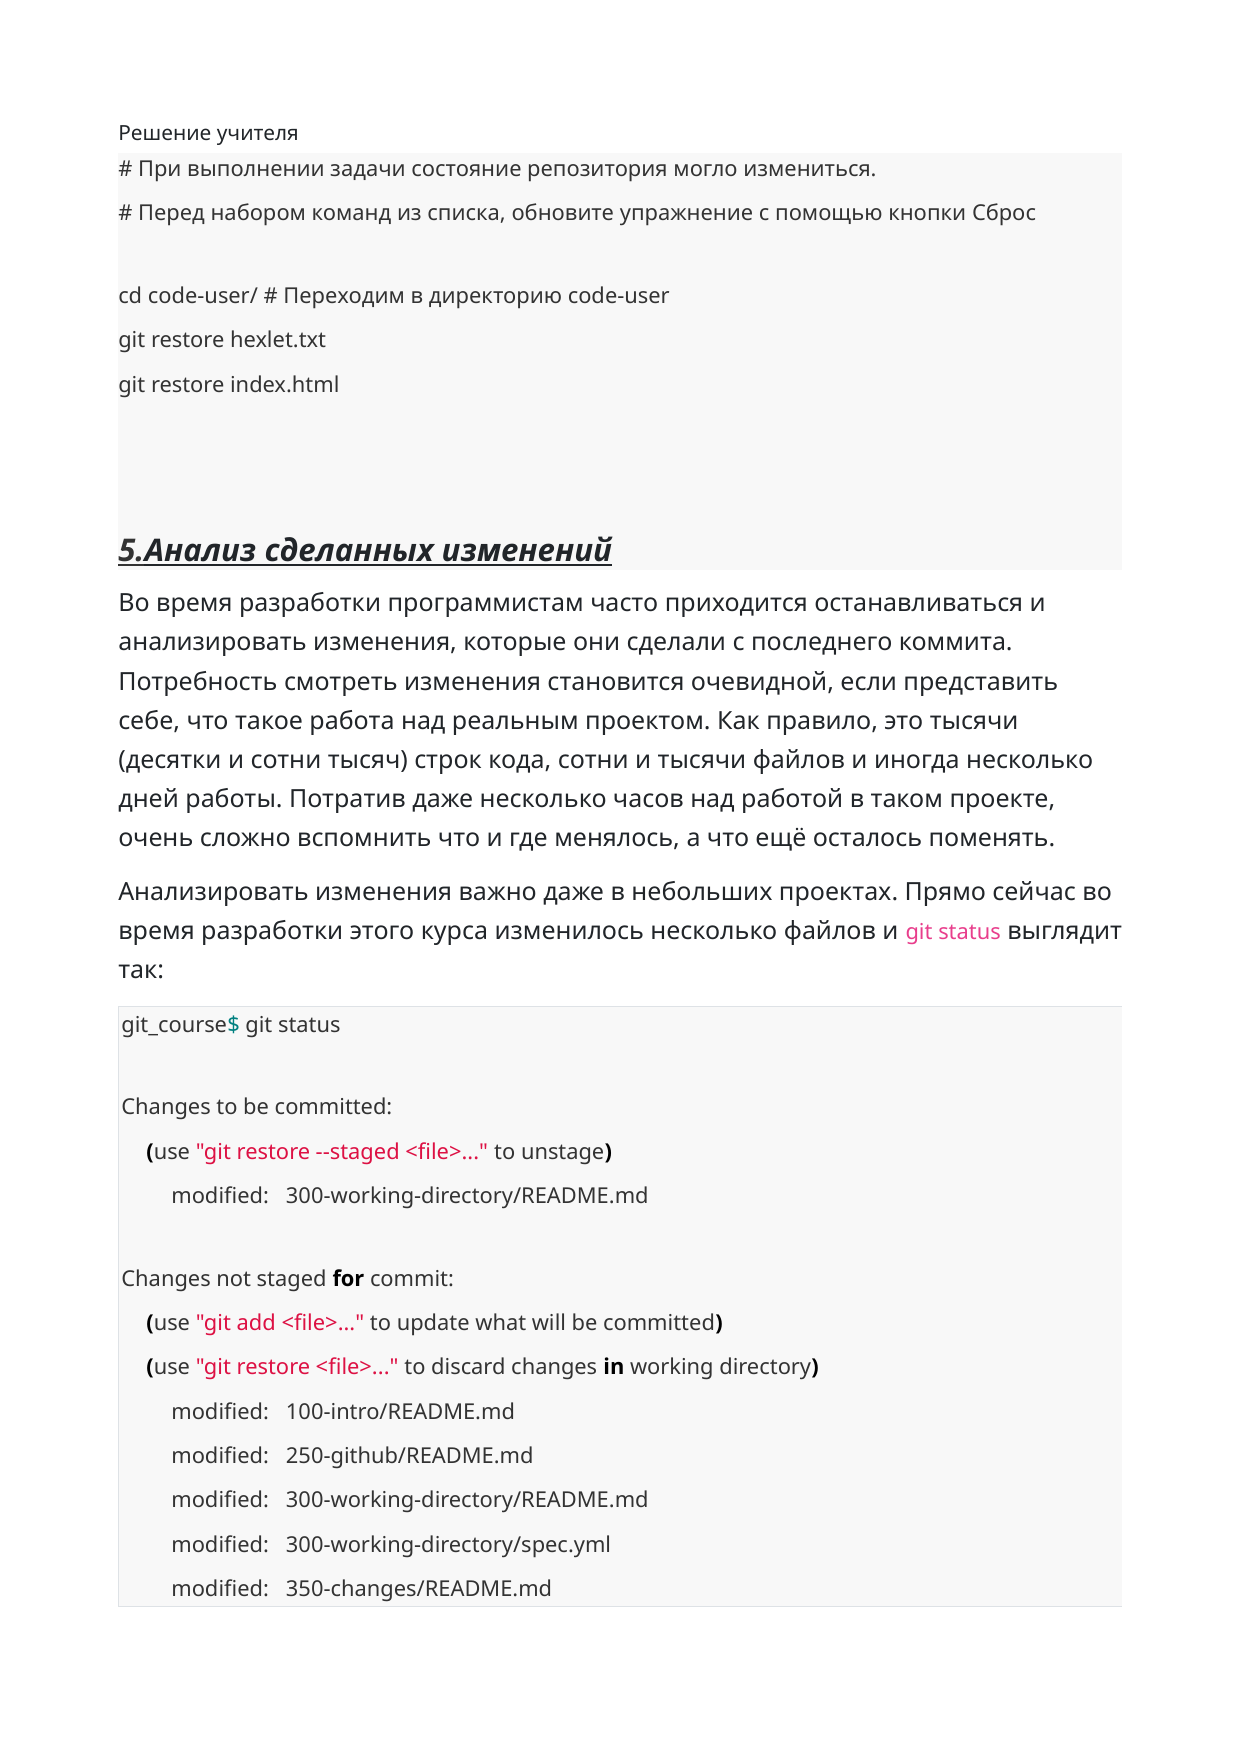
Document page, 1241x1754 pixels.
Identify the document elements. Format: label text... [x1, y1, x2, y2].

text modified: 300-working-directory/README.md [119, 1177, 1122, 1210]
text Changes not staged for commit: [119, 1259, 1122, 1292]
text git restore hexlet.txt [118, 324, 1122, 354]
text modified: 300-working-directory/README.md [119, 1481, 1122, 1514]
text (use "git restore <file>..." to discard changes in working directory) [119, 1348, 1122, 1381]
text # При выполнении задачи состояние репозитория могло измениться. [118, 153, 1122, 183]
text modified: 100-intro/README.md [119, 1393, 1122, 1426]
text Во время разработки программистам часто приходится останавливаться и анализировать изменения, которые они сделали с последнего коммита. Потребность смотреть изменения становится очевидной, если представить себе, что такое работа над реальным проектом. Как правило, это тысячи (десятки и сотни тысяч) строк кода, сотни и тысячи файлов и иногда несколько дней работы. Потратив даже несколько часов над работой в таком проекте, очень сложно вспомнить что и где менялось, а что ещё осталось поменять. [118, 585, 1122, 854]
text git restore index.html [118, 368, 1122, 398]
text cd code-user/ # Переходим в директорию code-user [118, 280, 1122, 309]
text # Перед набором команд из списка, обновите упражнение с помощью кнопки Сброс [118, 197, 1122, 227]
text Changes to be committed: [119, 1088, 1122, 1121]
text 5.Анализ сделанных изменений [118, 528, 1122, 570]
text (use "git restore --staged <file>..." to unstage) [119, 1133, 1122, 1165]
text modified: 250-github/README.md [119, 1437, 1122, 1470]
subtitle Решение учителя [118, 118, 1122, 147]
text (use "git add <file>..." to update what will be committed) [119, 1304, 1122, 1337]
text git_course$ git status [119, 1007, 1122, 1038]
text modified: 300-working-directory/spec.yml [119, 1526, 1122, 1559]
text Анализировать изменения важно даже в небольших проектах. Прямо сейчас во время разработки этого курса изменилось несколько файлов и git status выглядит так: [118, 873, 1122, 986]
text modified: 350-changes/README.md [119, 1570, 1122, 1606]
